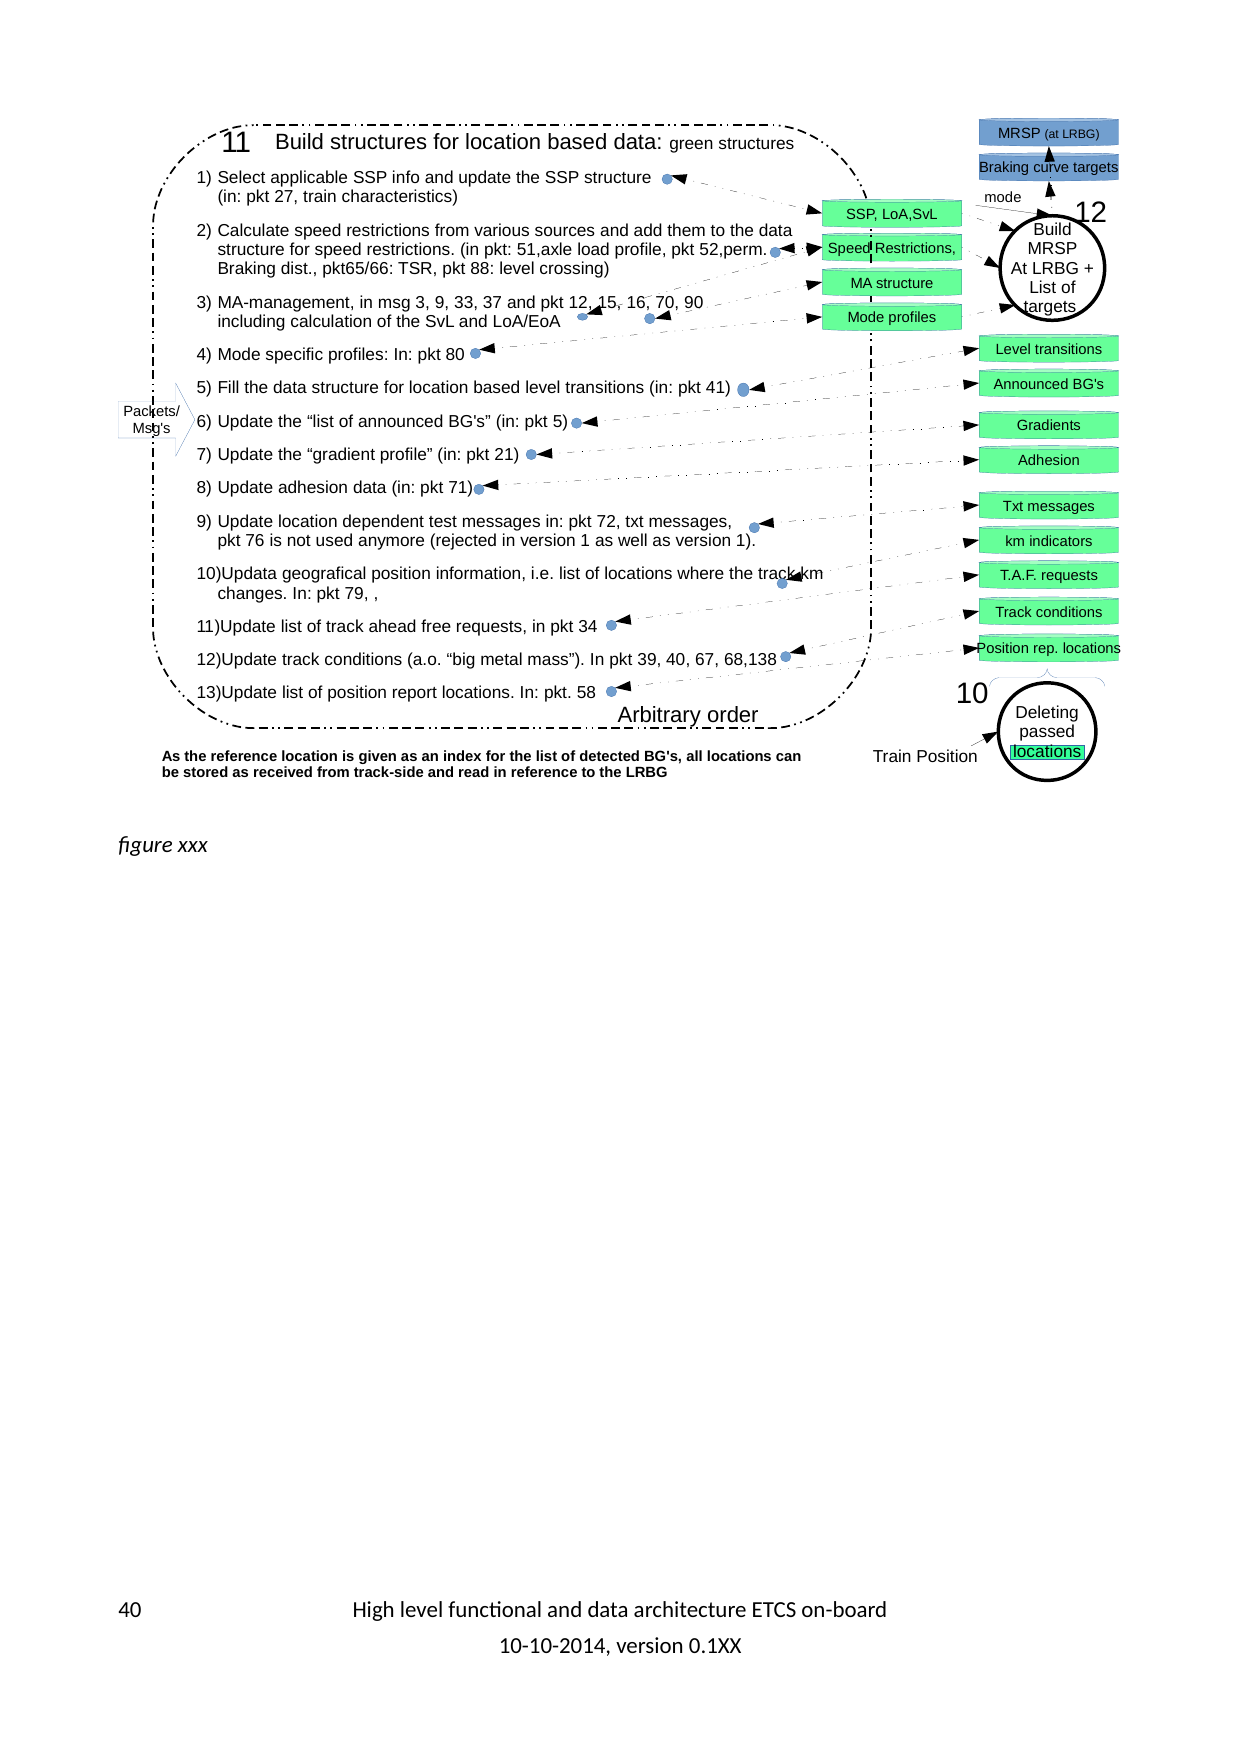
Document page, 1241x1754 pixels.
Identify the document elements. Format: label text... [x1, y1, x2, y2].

text figure xxx [118, 830, 1122, 858]
